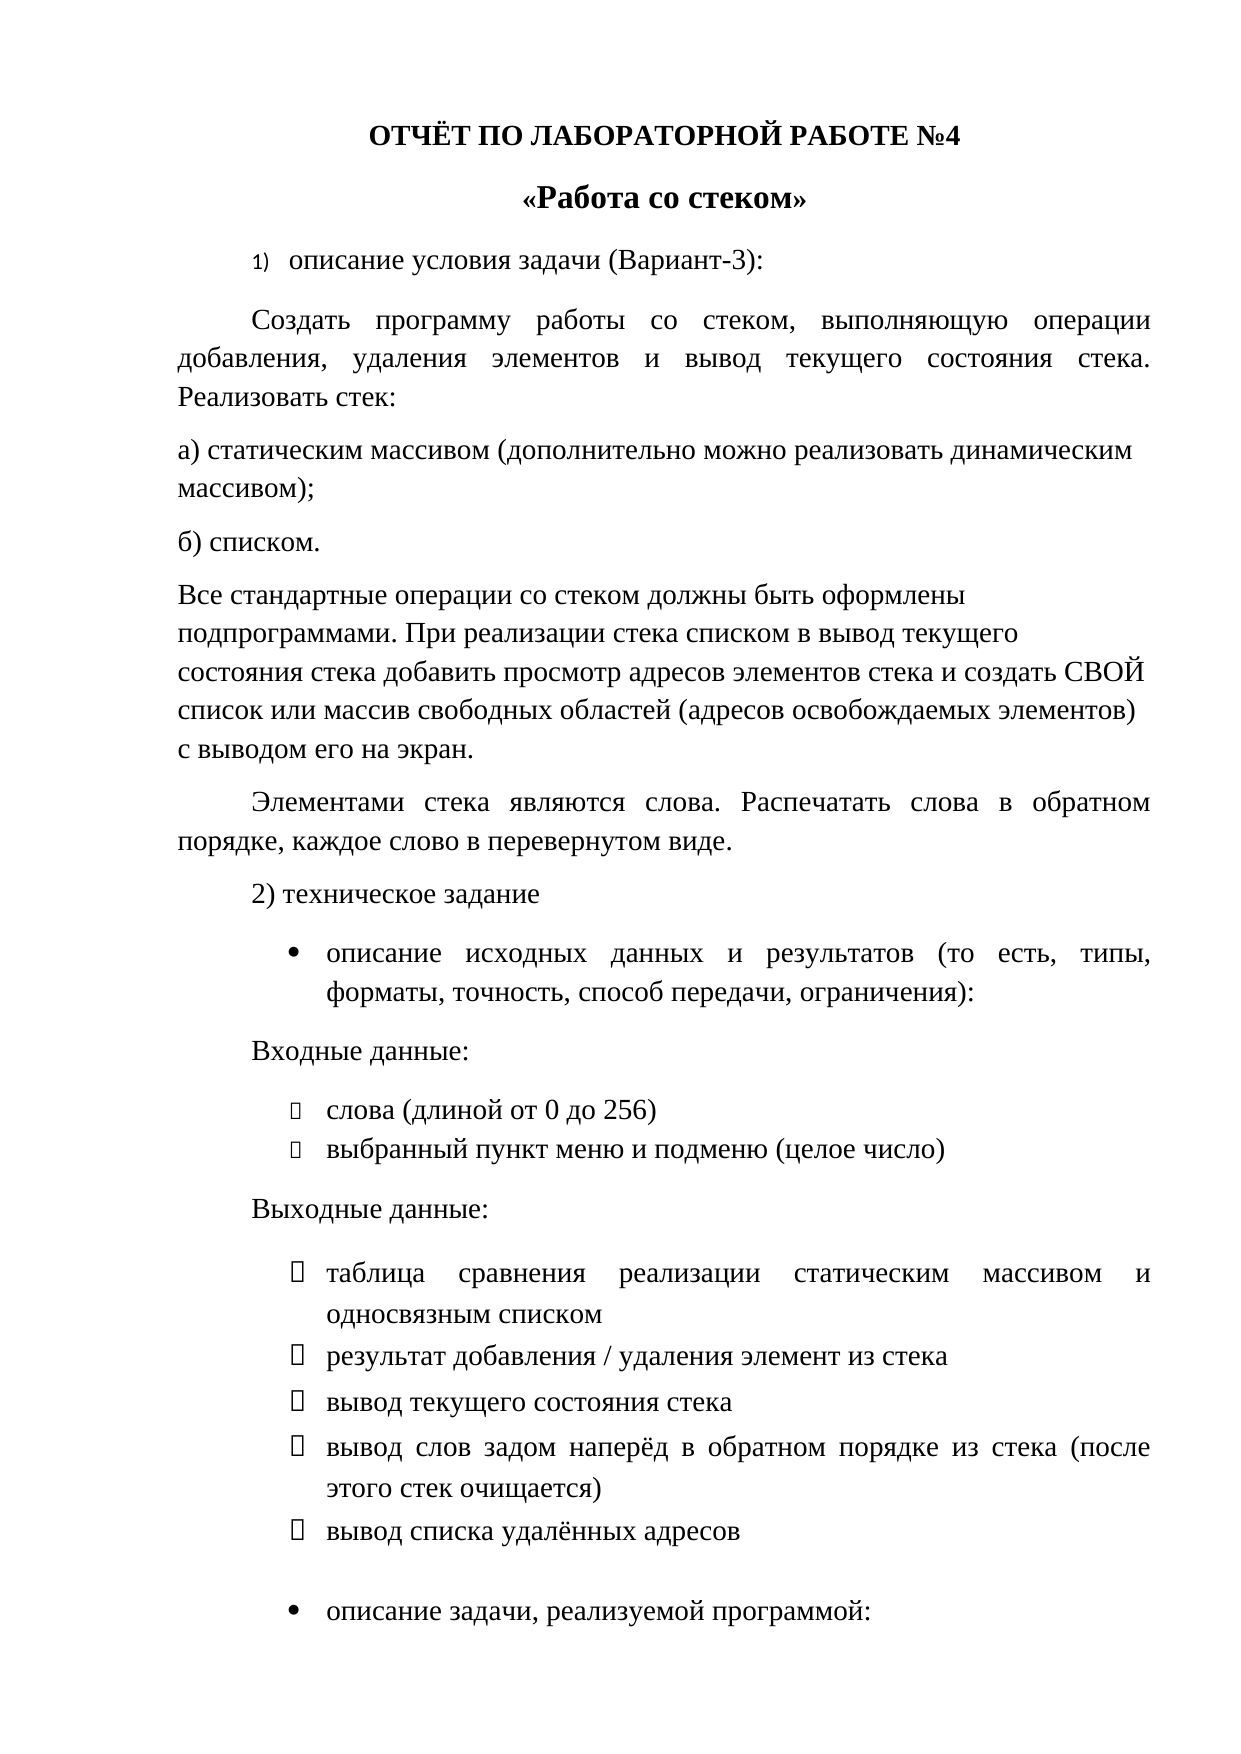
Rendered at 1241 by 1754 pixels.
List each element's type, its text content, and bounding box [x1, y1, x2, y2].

list описание условия задачи (Вариант-3): [251, 242, 1152, 276]
list описание задачи, реализуемой программой: [288, 1593, 1152, 1627]
list выбранный пункт меню и подменю (целое число) [288, 1132, 1152, 1166]
list таблица сравнения реализации статическим массивом и односвязным списком [288, 1251, 1152, 1329]
text ОТЧЁТ ПО ЛАБОРАТОРНОЙ РАБОТЕ №4 [177, 118, 1152, 152]
text «Работа со стеком» [177, 177, 1152, 216]
list результат добавления / удаления элемент из стека [288, 1334, 1152, 1374]
text Входные данные: [177, 1033, 1152, 1067]
list вывод текущего состояния стека [288, 1380, 1152, 1419]
text Выходные данные: [177, 1192, 1152, 1225]
text б) списком. [177, 524, 1152, 557]
text Элементами стека являются слова. Распечатать слова в обратном порядке, каждое слово в перевернутом виде. [177, 784, 1152, 856]
text 2) техническое задание [177, 876, 1152, 909]
text а) статическим массивом (дополнительно можно реализовать динамическим массивом); [177, 432, 1152, 504]
list вывод списка удалённых адресов [288, 1509, 1152, 1548]
text Создать программу работы со стеком, выполняющую операции добавления, удаления элементов и вывод текущего состояния стека. Реализовать стек: [177, 302, 1152, 412]
list слова (длиной от 0 до 256) [288, 1092, 1152, 1127]
text Все стандартные операции со стеком должны быть оформлены подпрограммами. При реализации стека списком в вывод текущего состояния стека добавить просмотр адресов элементов стека и создать СВОЙ список или массив свободных областей (адресов освобождаемых элементов) с выводом его на экран. [177, 577, 1152, 764]
list вывод слов задом наперёд в обратном порядке из стека (после этого стек очищается) [288, 1426, 1152, 1504]
list описание исходных данных и результатов (то есть, типы, форматы, точность, способ передачи, ограничения): [288, 935, 1152, 1007]
